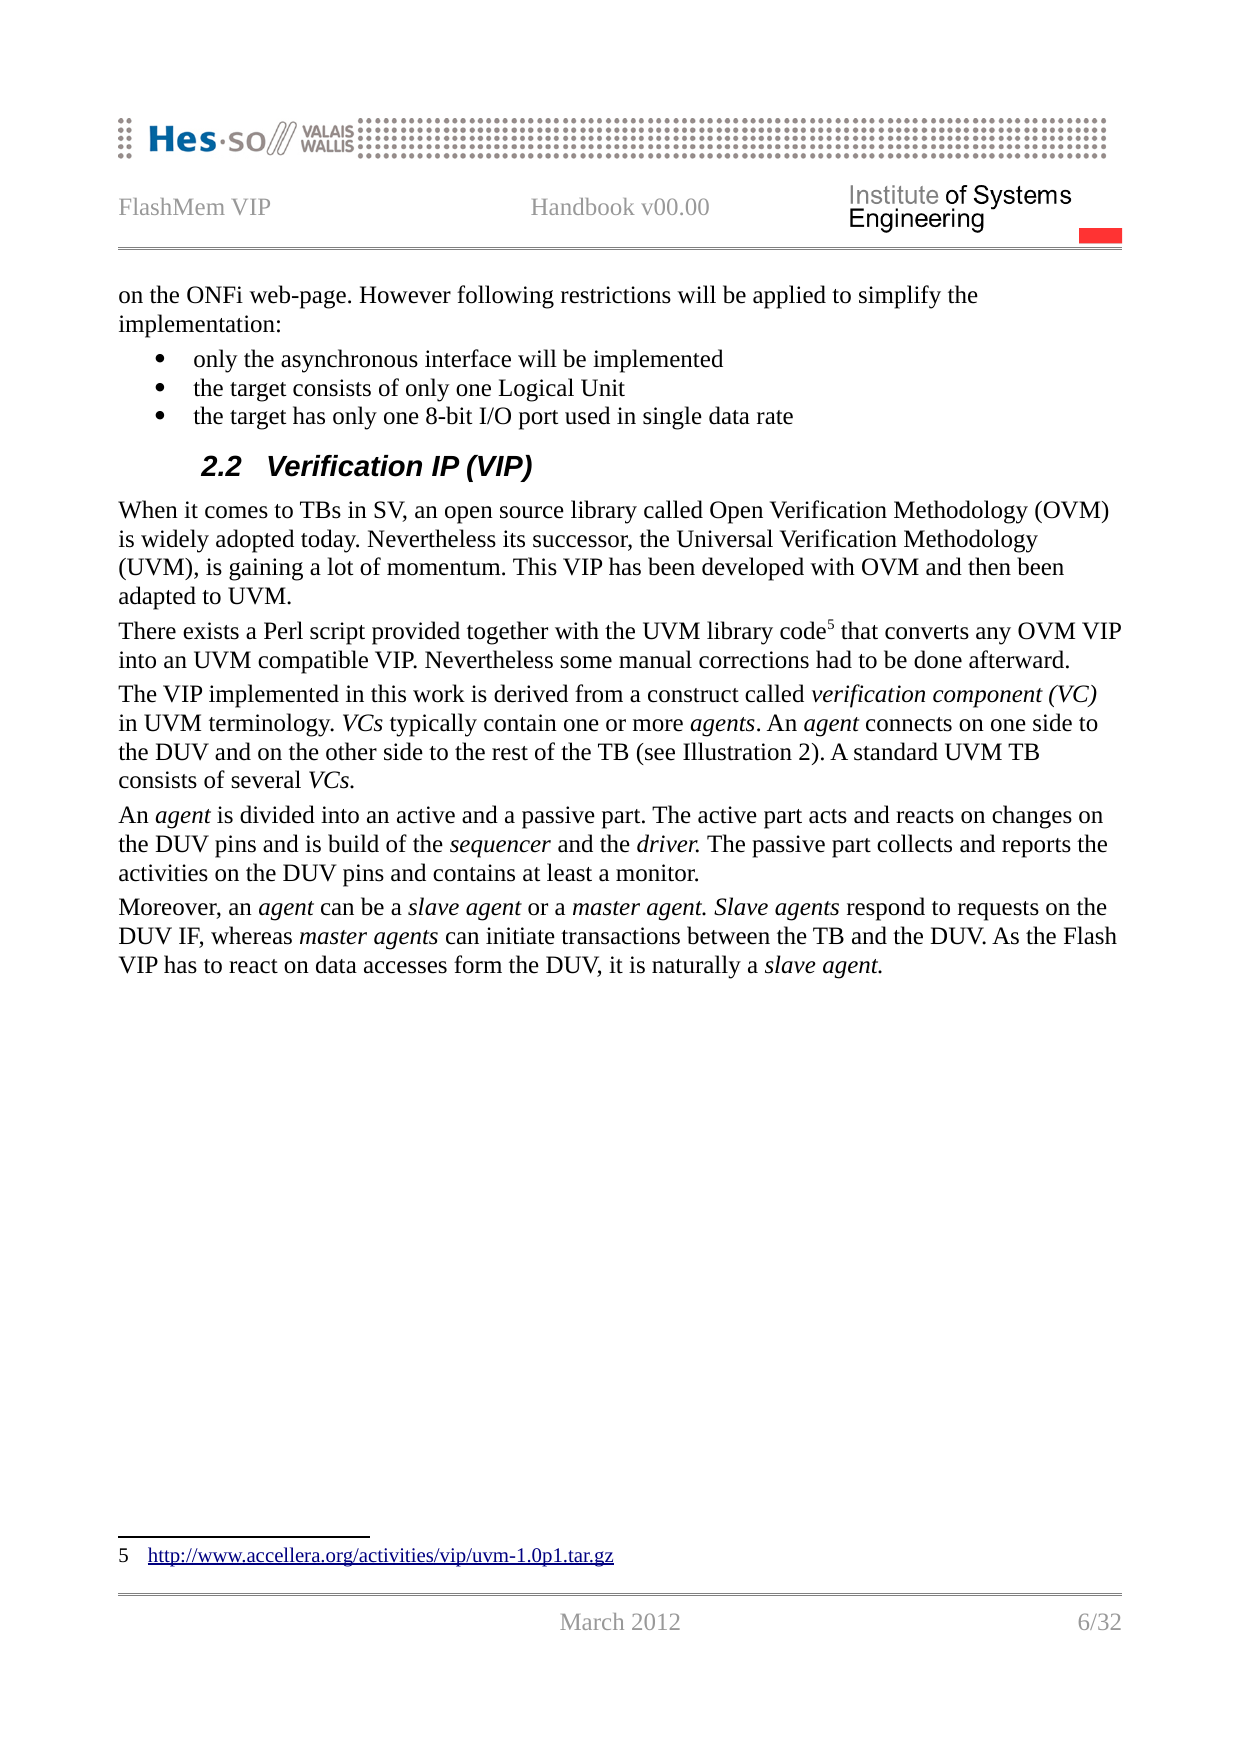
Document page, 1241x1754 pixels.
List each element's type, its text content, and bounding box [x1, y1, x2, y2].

subtitle Verification IP (VIP) [193, 449, 1122, 483]
list the target has only one 8-bit I/O port used in single data rate [156, 401, 1122, 430]
text When it comes to TBs in SV, an open source library called Open Verification Methodology (OVM) is widely adopted today. Nevertheless its successor, the Universal Verification Methodology (UVM), is gaining a lot of momentum. This VIP has been developed with OVM and then been adapted to UVM. [118, 495, 1122, 610]
list the target consists of only one Logical Unit [156, 373, 1122, 401]
picture [118, 118, 1123, 244]
list only the asynchronous interface will be implemented [156, 344, 1122, 373]
text The VIP implemented in this work is derived from a construct called verification component (VC) in UVM terminology. VCs typically contain one or more agents. An agent connects on one side to the DUV and on the other side to the rest of the TB (see Illustration 2). A standard UVM TB consists of several VCs. [118, 679, 1122, 794]
text http://www.accellera.org/activities/vip/uvm-1.0p1.tar.gz [118, 1543, 1122, 1567]
text Moreover, an agent can be a slave agent or a master agent. Slave agents respond to requests on the DUV IF, whereas master agents can initiate transactions between the TB and the DUV. As the Flash VIP has to react on data accesses form the DUV, it is naturally a slave agent. [118, 892, 1122, 979]
text An agent is divided into an active and a passive part. The active part acts and reacts on changes on the DUV pins and is build of the sequencer and the driver. The passive part collects and reports the activities on the DUV pins and contains at least a monitor. [118, 800, 1122, 887]
text There exists a Perl script provided together with the UVM library code that converts any OVM VIP into an UVM compatible VIP. Nevertheless some manual corrections had to be done afterward. [118, 616, 1122, 673]
text on the ONFi web-page. However following restrictions will be applied to simplify the implementation: [118, 281, 1122, 338]
